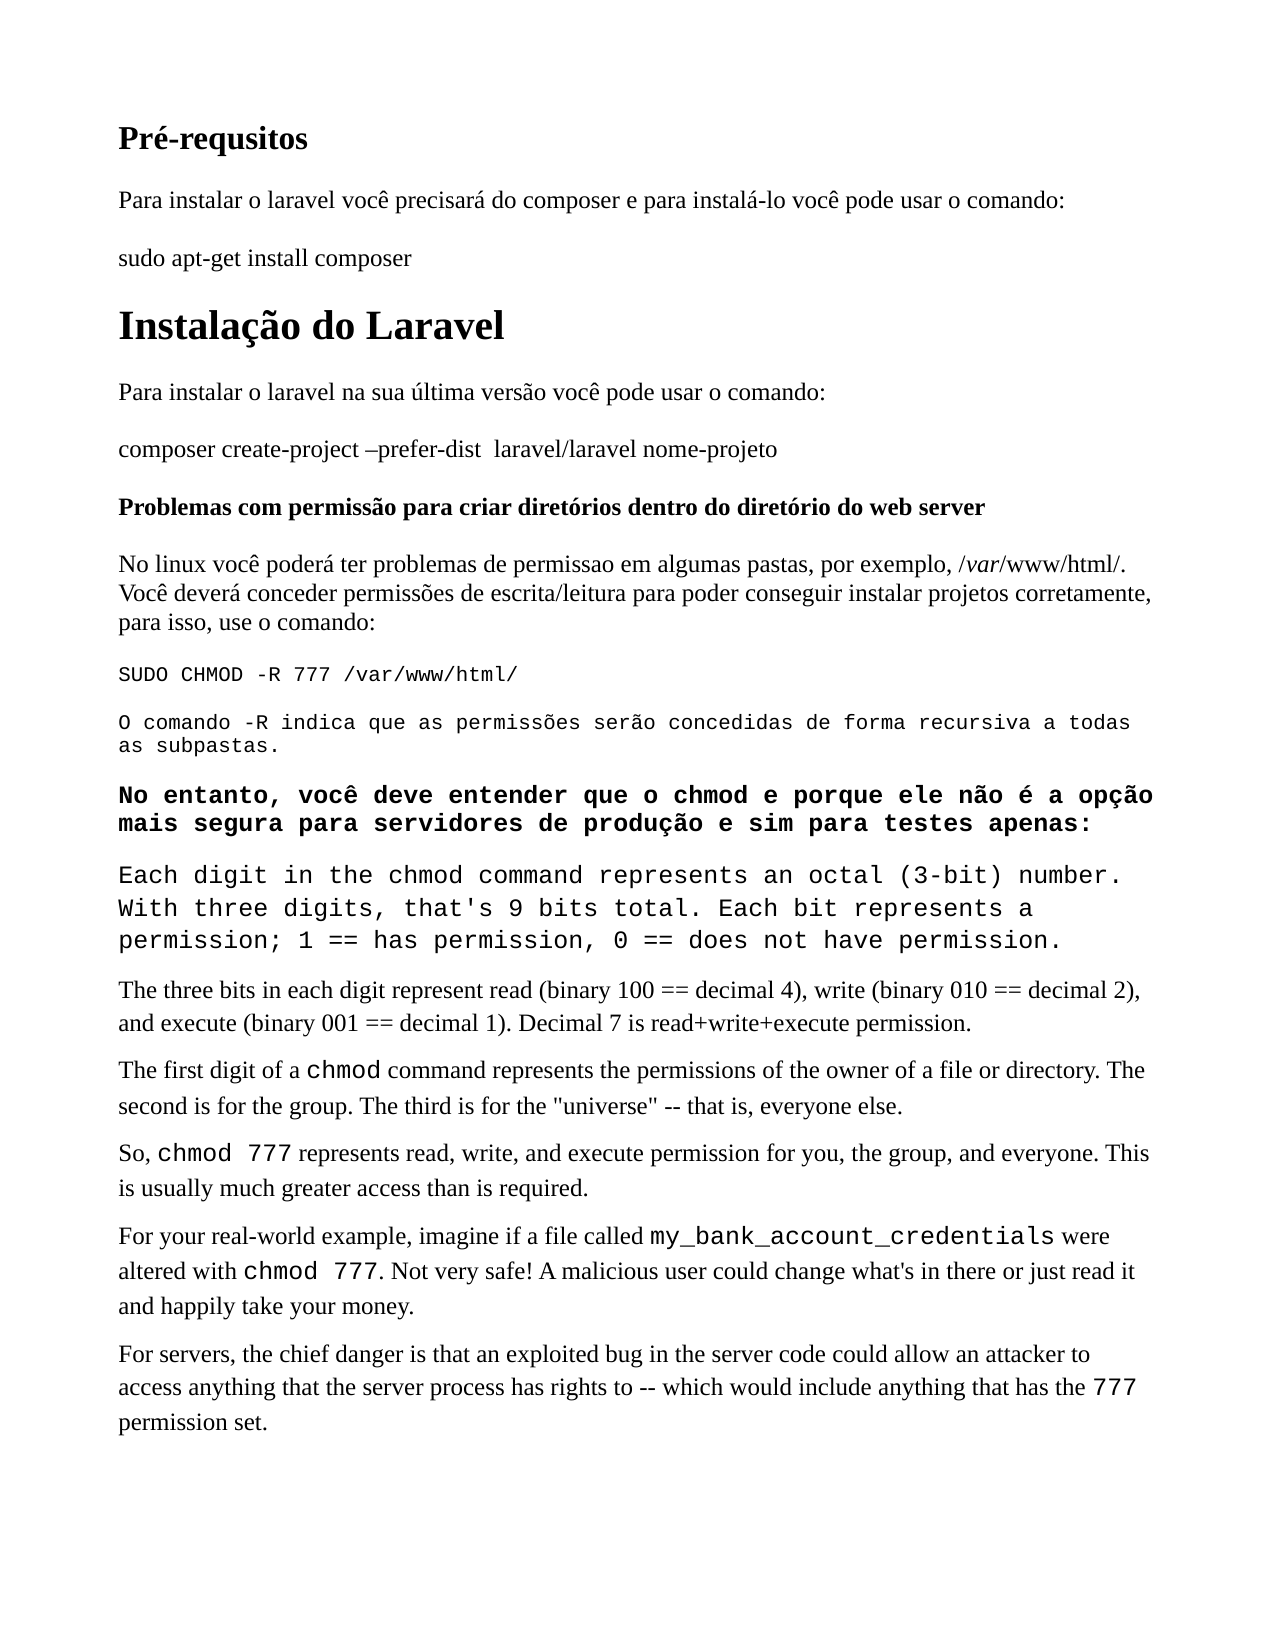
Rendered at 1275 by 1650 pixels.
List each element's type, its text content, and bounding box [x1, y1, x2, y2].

text Para instalar o laravel na sua última versão você pode usar o comando: [118, 377, 1157, 406]
text For your real-world example, imagine if a file called my_bank_account_credentials were altered with chmod 777. Not very safe! A malicious user could change what's in there or just read it and happily take your money. [118, 1221, 1157, 1320]
text sudo apt-get install composer [118, 243, 1157, 271]
text Pré-requsitos [118, 118, 1157, 156]
text The three bits in each digit represent read (binary 100 == decimal 4), write (binary 010 == decimal 2), and execute (binary 001 == decimal 1). Decimal 7 is read+write+execute permission. [118, 975, 1157, 1037]
text Problemas com permissão para criar diretórios dentro do diretório do web server [118, 492, 1157, 521]
text Instalação do Laravel [118, 300, 1157, 348]
text Para instalar o laravel você precisará do composer e para instalá-lo você pode usar o comando: [118, 185, 1157, 214]
text For servers, the chief danger is that an exploited bug in the server code could allow an attacker to access anything that the server process has rights to -- which would include anything that has the 777 permission set. [118, 1339, 1157, 1436]
text Each digit in the chmod command represents an octal (3-bit) number. With three digits, that's 9 bits total. Each bit represents a permission; 1 == has permission, 0 == does not have permission. [118, 863, 1157, 956]
text No linux você poderá ter problemas de permissao em algumas pastas, por exemplo, /var/www/html/. Você deverá conceder permissões de escrita/leitura para poder conseguir instalar projetos corretamente, para isso, use o comando: [118, 549, 1157, 636]
text O comando -R indica que as permissões serão concedidas de forma recursiva a todas as subpastas. [118, 712, 1157, 759]
text composer create-project –prefer-dist laravel/laravel nome-projeto [118, 434, 1157, 463]
text So, chmod 777 represents read, write, and execute permission for you, the group, and everyone. This is usually much greater access than is required. [118, 1138, 1157, 1202]
text No entanto, você deve entender que o chmod e porque ele não é a opção mais segura para servidores de produção e sim para testes apenas: [118, 783, 1157, 839]
text SUDO CHMOD -R 777 /var/www/html/ [118, 664, 1157, 688]
text The first digit of a chmod command represents the permissions of the owner of a file or directory. The second is for the group. The third is for the "universe" -- that is, everyone else. [118, 1056, 1157, 1119]
